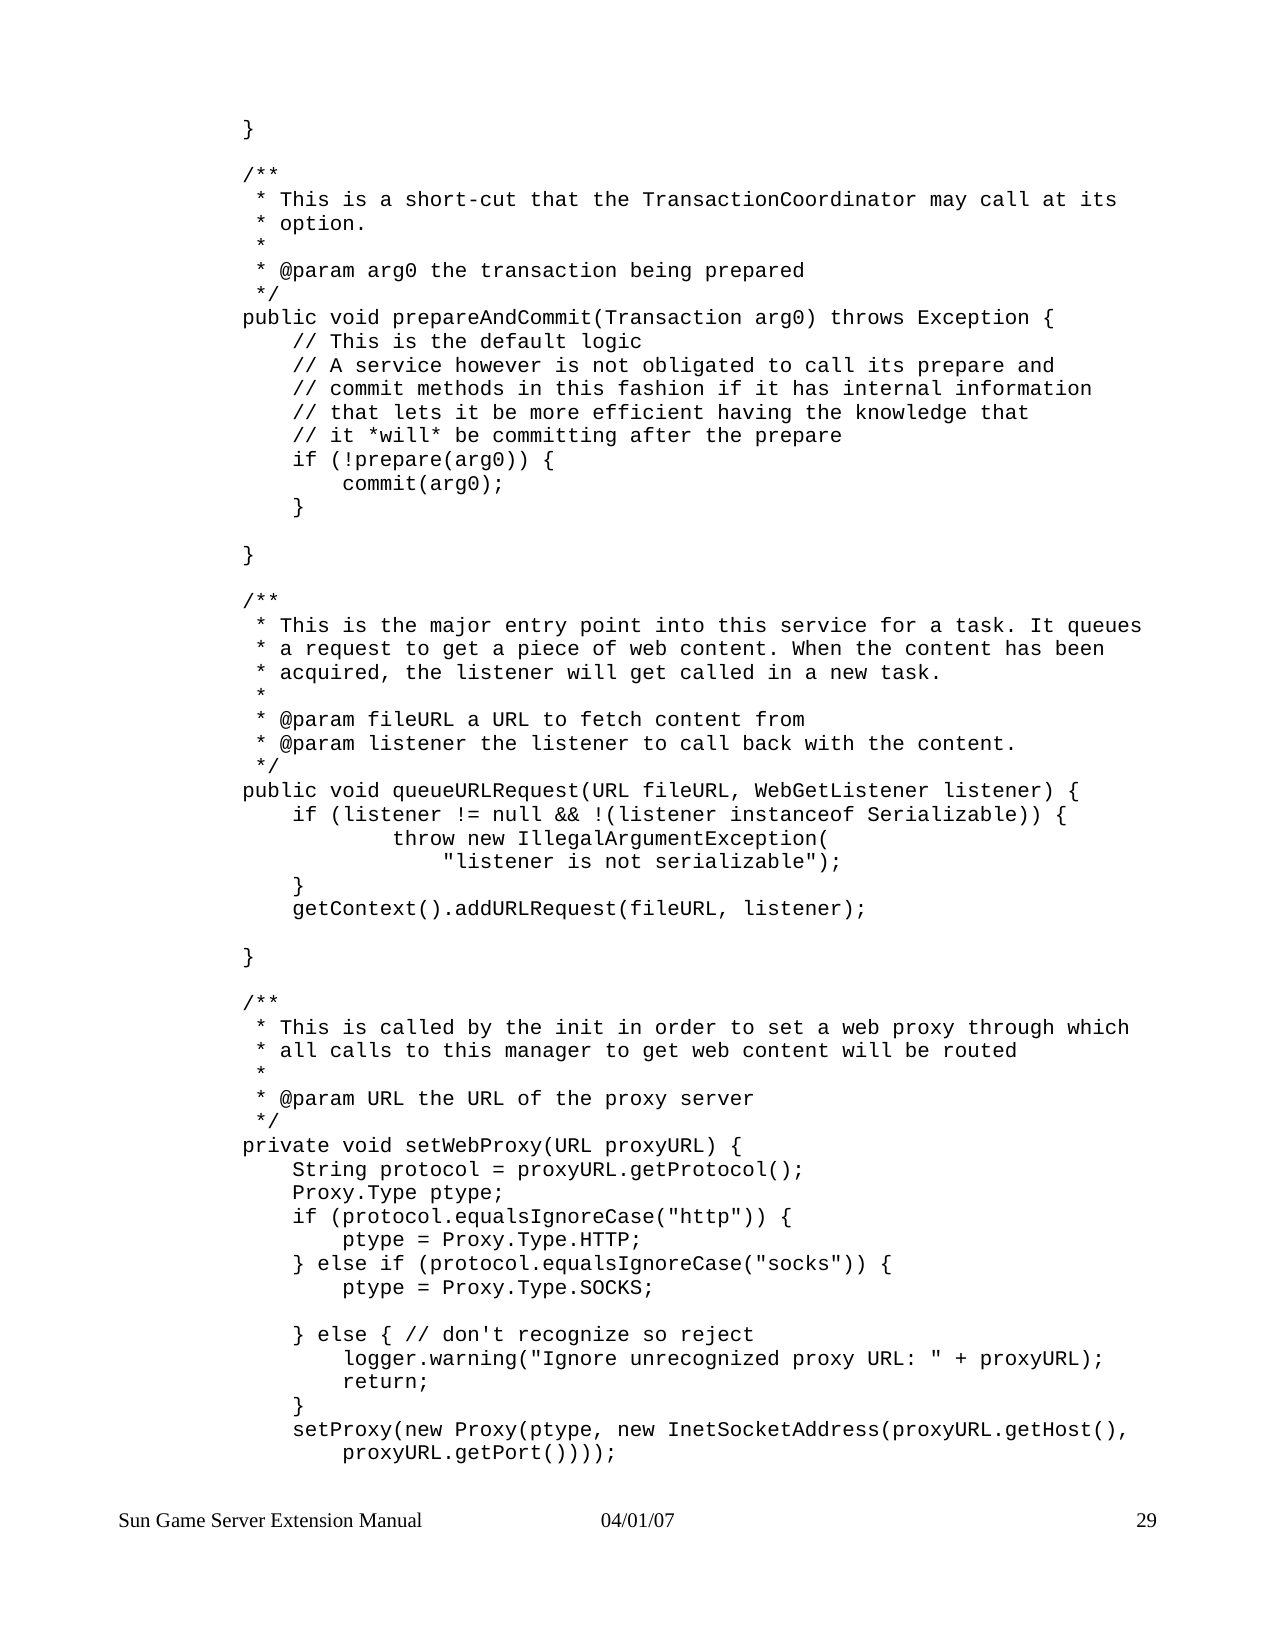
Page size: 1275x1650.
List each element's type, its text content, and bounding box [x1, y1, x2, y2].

text String protocol = proxyURL.getProtocol(); [192, 1158, 1157, 1182]
text return; [192, 1371, 1157, 1395]
text * This is a short-cut that the TransactionCoordinator may call at its [192, 189, 1157, 213]
text */ [192, 284, 1157, 307]
text // This is the default logic [192, 331, 1157, 354]
text Proxy.Type ptype; [192, 1182, 1157, 1206]
text if (!prepare(arg0)) { [192, 449, 1157, 473]
text logger.warning("Ignore unrecognized proxy URL: " + proxyURL); [192, 1348, 1157, 1371]
text * @param fileURL a URL to fetch content from [192, 709, 1157, 733]
text } [192, 496, 1157, 520]
text // A service however is not obligated to call its prepare and [192, 354, 1157, 378]
text } [192, 875, 1157, 898]
text /** [192, 165, 1157, 189]
text /** [192, 993, 1157, 1017]
text * [192, 686, 1157, 709]
text } [192, 118, 1157, 142]
text * a request to get a piece of web content. When the content has been [192, 638, 1157, 662]
text // that lets it be more efficient having the knowledge that [192, 402, 1157, 426]
text /** [192, 591, 1157, 615]
text * @param arg0 the transaction being prepared [192, 260, 1157, 284]
text * all calls to this manager to get web content will be routed [192, 1040, 1157, 1064]
text * This is the major entry point into this service for a task. It queues [192, 615, 1157, 638]
text getContext().addURLRequest(fileURL, listener); [192, 898, 1157, 922]
text private void setWebProxy(URL proxyURL) { [192, 1135, 1157, 1158]
text * @param listener the listener to call back with the content. [192, 733, 1157, 757]
text ptype = Proxy.Type.SOCKS; [192, 1277, 1157, 1300]
text * option. [192, 213, 1157, 236]
text proxyURL.getPort()))); [192, 1442, 1157, 1466]
text * [192, 1064, 1157, 1088]
text public void prepareAndCommit(Transaction arg0) throws Exception { [192, 307, 1157, 331]
text * acquired, the listener will get called in a new task. [192, 662, 1157, 686]
text throw new IllegalArgumentException( [192, 827, 1157, 851]
text if (protocol.equalsIgnoreCase("http")) { [192, 1206, 1157, 1229]
text */ [192, 757, 1157, 780]
text */ [192, 1111, 1157, 1135]
text } else if (protocol.equalsIgnoreCase("socks")) { [192, 1253, 1157, 1277]
text ptype = Proxy.Type.HTTP; [192, 1229, 1157, 1253]
text if (listener != null && !(listener instanceof Serializable)) { [192, 804, 1157, 827]
text } [192, 946, 1157, 969]
text } [192, 1395, 1157, 1419]
text "listener is not serializable"); [192, 851, 1157, 875]
text * This is called by the init in order to set a web proxy through which [192, 1017, 1157, 1040]
text public void queueURLRequest(URL fileURL, WebGetListener listener) { [192, 780, 1157, 804]
text commit(arg0); [192, 473, 1157, 496]
text setProxy(new Proxy(ptype, new InetSocketAddress(proxyURL.getHost(), [192, 1419, 1157, 1442]
text // commit methods in this fashion if it has internal information [192, 378, 1157, 402]
text } [192, 544, 1157, 567]
text // it *will* be committing after the prepare [192, 426, 1157, 449]
text * @param URL the URL of the proxy server [192, 1088, 1157, 1111]
text * [192, 236, 1157, 260]
text } else { // don't recognize so reject [192, 1324, 1157, 1348]
